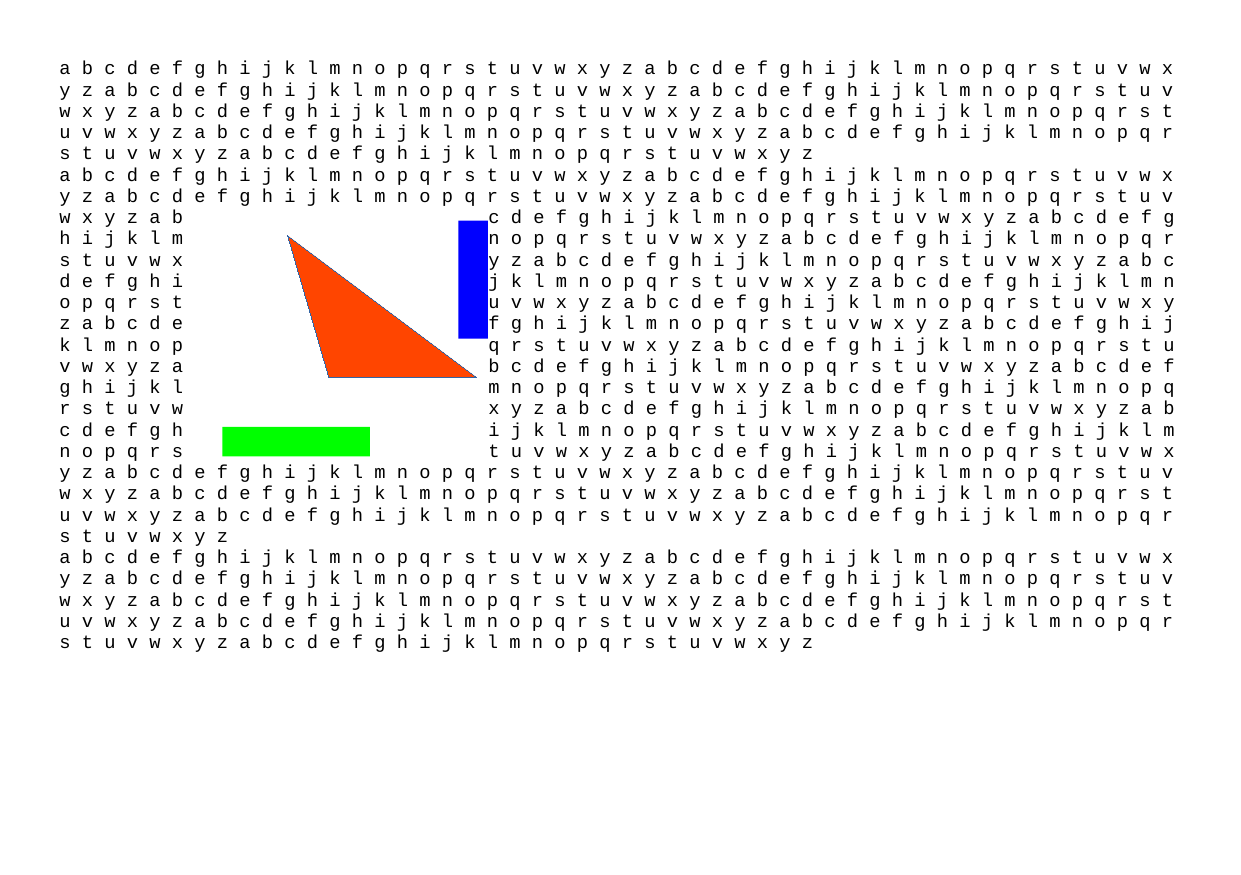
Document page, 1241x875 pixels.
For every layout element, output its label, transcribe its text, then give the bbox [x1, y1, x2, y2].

text a b c d e f g h i j k l m n o p q r s t u v w x y z a b c d e f g h i j k l m n o p q r s t u v w x y z a b c d e f g h i j k l m n o p q r s t u v w x y z a b c d e f g h i j k l m n o p q r s t u v w x y z a b c d e f g h i j k l m n o p q r s t u v w x y z a b c d e f g h i j k l m n o p q r s t u v w x y z a b c d e f g h i j k l m n o p q r s t u v w x y z a b c d e f g h i j k l m n o p q r s t u v w x y z a b c d e f g h i j k l m n o p q r s t u v w x y z [59, 548, 1181, 654]
text a b c d e f g h i j k l m n o p q r s t u v w x y z a b c d e f g h i j k l m n o p q r s t u v w x y z a b c d e f g h i j k l m n o p q r s t u v w x y z a b c d e f g h i j k l m n o p q r s t u v w x y z a b c d e f g h i j k l m n o p q r s t u v w x y z a b c d e f g h i j k l m n o p q r s t u v w x y z a b c d e f g h i j k l m n o p q r s t u v w x y z a b c d e f g h i j k l m n o p q r s t u v w x y z a b c d e f g h i j k l m n o p q r s t u v w x y z [59, 59, 1181, 165]
text a b c d e f g h i j k l m n o p q r s t u v w x y z a b c d e f g h i j k l m n o p q r s t u v w x y z a b c d e f g h i j k l m n o p q r s t u v w x y z a b c d e f g h i j k l m n o p q r s t u v w x y z a b c d e f g h i j k l m n o p q r s t u v w x y z a b c d e f g h i j k l m n o p q r s t u v w x y z a b c d e f g h i j k l m n o p q r s t u v w x y z a b c d e f g h i j k l m n o p q r s t u v w x y z a b c d e f g h i j k l m n o p q r s t u v w x y z a b c d e f g h i j k l m n o p q r s t u v w x y z a b c d e f g h i j k l m n o p q r s t u v w x y z a b c d e f g h i j k l m n o p q r s t u v w x y z a b c d e f g h i j k l m n o p q r s t u v w x y z a b c d e f g h i j k l m n o p q r s t u v w x y z a b c d e f g h i j k l m n o p q r s t u v w x y z a b c d e f g h i j k l m n o p q r s t u v w x y z a b c d e f g h i j k l m n o p q r s t u v w x y z a b c d e f g h i j k l m n o p q r s t u v w x y z a b c d e f g h i j k l m n o p q r s t u v w x y z a b c d e f g h i j k l m n o p q r s t u v w x y z a b c d e f g h i j k l m n o p q r s t u v w x y z a b c d e f g h i j k l m n o p q r s t u v w x y z a b c d e f g h i j k l m n o p q r s t u v w x y z a b c d e f g h i j k l m n o p q r s t u v w x y z a b c d e f g h i j k l m n o p q r s t u v w x y z a b c d e f g h i j k l m n o p q r s t u v w x y z a b c d e f g h i j k l m n o p q r s t u v w x y z [59, 165, 1181, 548]
